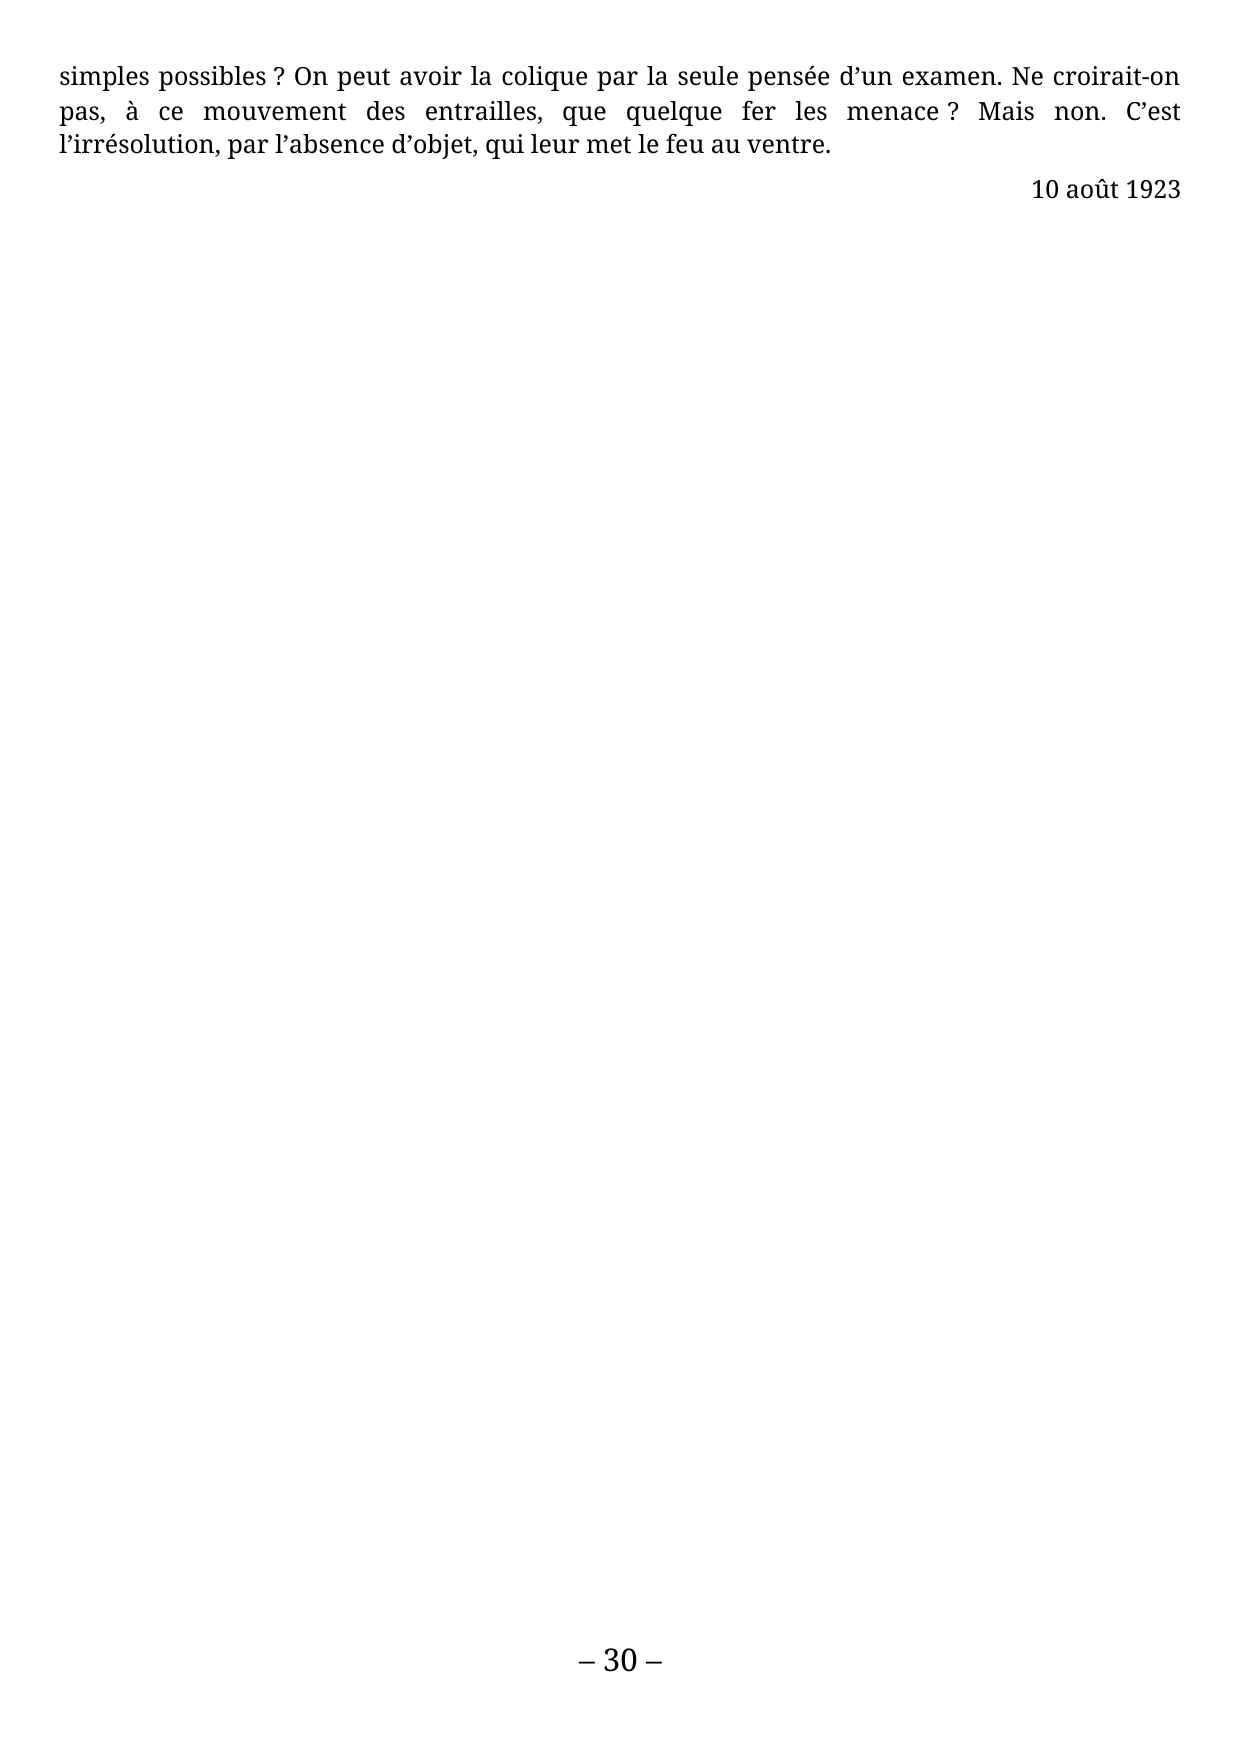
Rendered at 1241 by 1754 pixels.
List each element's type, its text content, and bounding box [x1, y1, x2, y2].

text 10 août 1923 [59, 172, 1181, 206]
text simples possibles ? On peut avoir la colique par la seule pensée d’un examen. Ne croirait-on pas, à ce mouvement des entrailles, que quelque fer les menace ? Mais non. C’est l’irrésolution, par l’absence d’objet, qui leur met le feu au ventre. [59, 59, 1181, 161]
